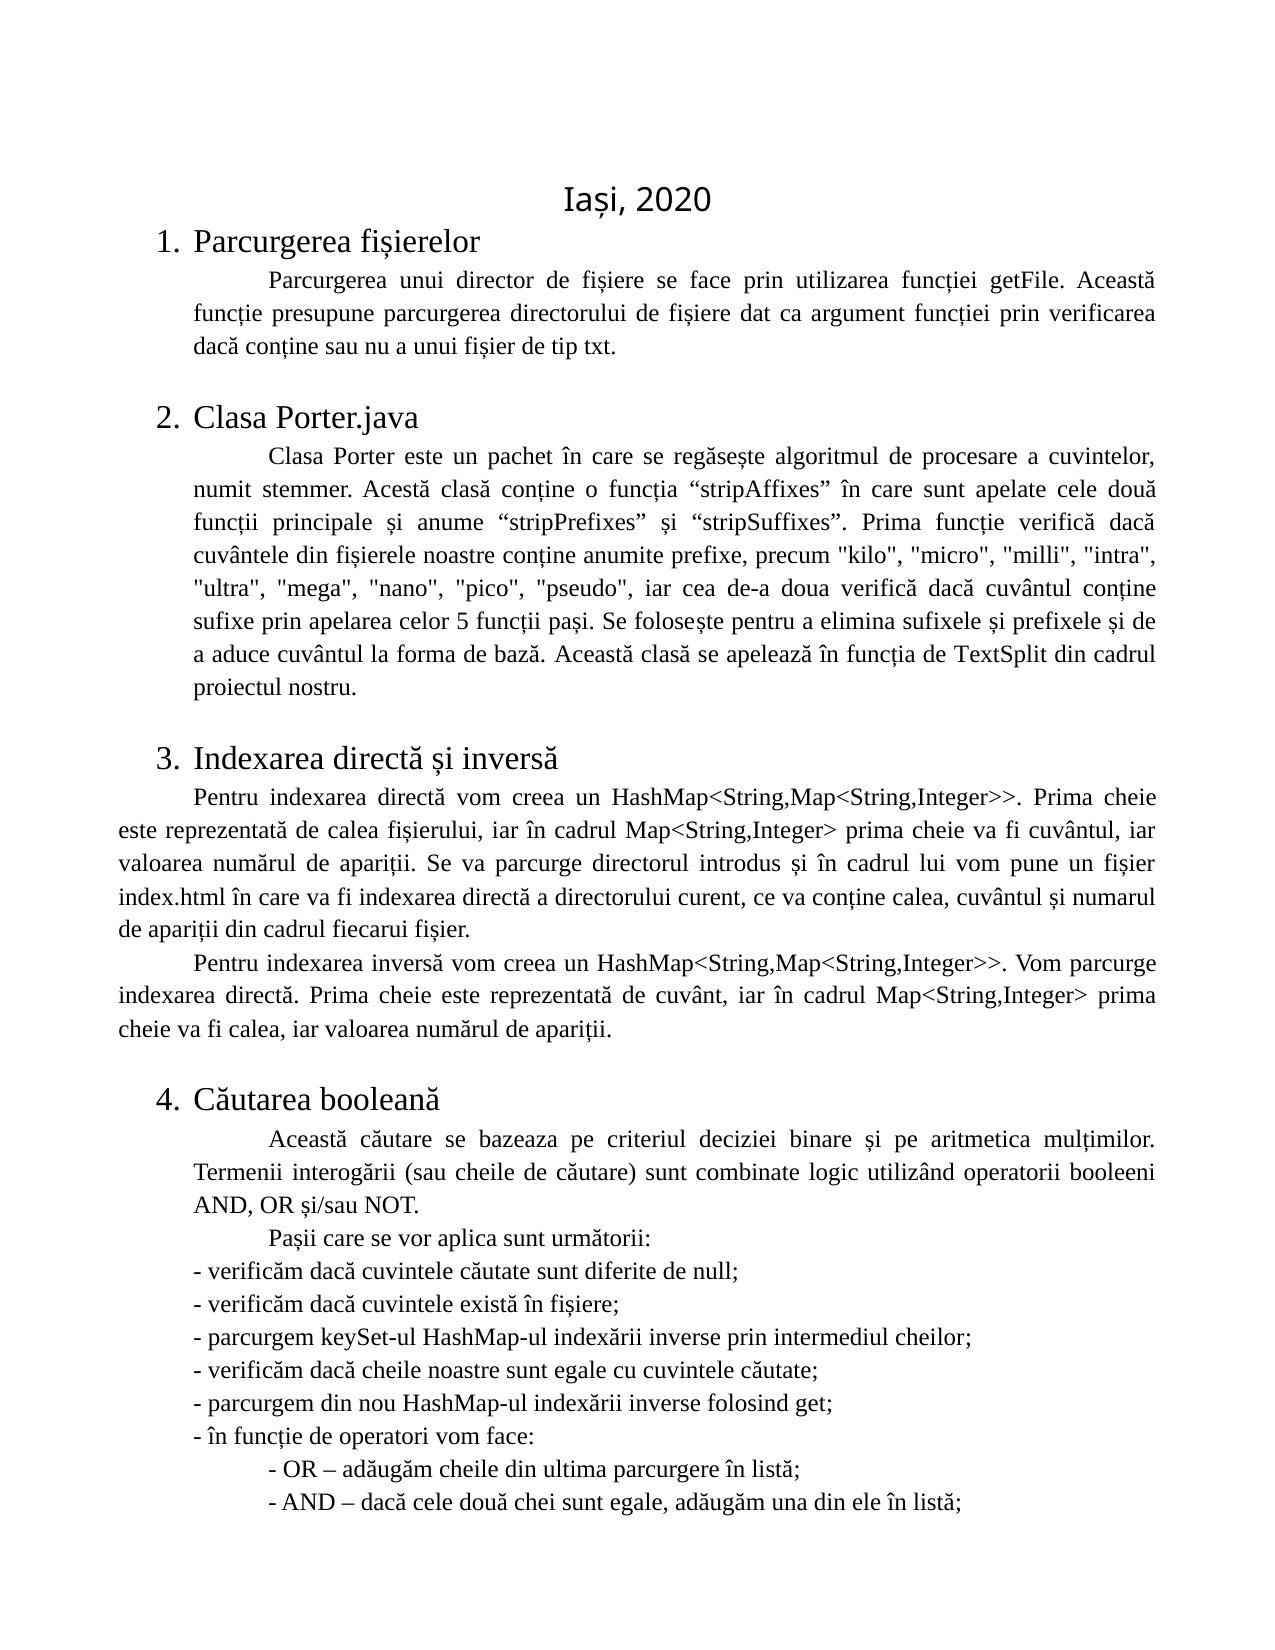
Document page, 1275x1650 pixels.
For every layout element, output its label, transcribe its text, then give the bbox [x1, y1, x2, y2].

list Indexarea directă și inversă [156, 738, 1157, 777]
text Parcurgerea unui director de fișiere se face prin utilizarea funcției getFile. Această funcție presupune parcurgerea directorului de fișiere dat ca argument funcției prin verificarea dacă conține sau nu a unui fișier de tip txt. [193, 265, 1157, 360]
list - OR – adăugăm cheile din ultima parcurgere în listă; [193, 1454, 1157, 1483]
list - parcurgem din nou HashMap-ul indexării inverse folosind get; [193, 1388, 1157, 1417]
list Pașii care se vor aplica sunt următorii: [193, 1223, 1157, 1252]
list Pentru indexarea directă vom creea un HashMap<String,Map<String,Integer>>. Prima cheie este reprezentată de calea fișierului, iar în cadrul Map<String,Integer> prima cheie va fi cuvântul, iar valoarea numărul de apariții. Se va parcurge directorul introdus și în cadrul lui vom pune un fișier index.html în care va fi indexarea directă a directorului curent, ce va conține calea, cuvântul și numarul de apariții din cadrul fiecarui fișier. [118, 782, 1157, 943]
list - AND – dacă cele două chei sunt egale, adăugăm una din ele în listă; [193, 1487, 1157, 1516]
list Căutarea booleană [156, 1080, 1157, 1118]
list - parcurgem keySet-ul HashMap-ul indexării inverse prin intermediul cheilor; [193, 1322, 1157, 1351]
list Clasa Porter.java [156, 397, 1157, 436]
list - verificăm dacă cuvintele există în fișiere; [193, 1289, 1157, 1318]
list - verificăm dacă cheile noastre sunt egale cu cuvintele căutate; [193, 1355, 1157, 1384]
list - verificăm dacă cuvintele căutate sunt diferite de null; [193, 1256, 1157, 1284]
list Pentru indexarea inversă vom creea un HashMap<String,Map<String,Integer>>. Vom parcurge indexarea directă. Prima cheie este reprezentată de cuvânt, iar în cadrul Map<String,Integer> prima cheie va fi calea, iar valoarea numărul de apariții. [118, 948, 1157, 1042]
list Această căutare se bazeaza pe criteriul deciziei binare și pe aritmetica mulțimilor. Termenii interogării (sau cheile de căutare) sunt combinate logic utilizând operatorii booleeni AND, OR și/sau NOT. [193, 1124, 1157, 1218]
text Clasa Porter este un pachet în care se regăsește algoritmul de procesare a cuvintelor, numit stemmer. Acestă clasă conține o funcția “stripAffixes” în care sunt apelate cele două funcții principale și anume “stripPrefixes” și “stripSuffixes”. Prima funcție verifică dacă cuvântele din fișierele noastre conține anumite prefixe, precum "kilo", "micro", "milli", "intra", "ultra", "mega", "nano", "pico", "pseudo", iar cea de-a doua verifică dacă cuvântul conține sufixe prin apelarea celor 5 funcții pași. Se folosește pentru a elimina sufixele și prefixele și de a aduce cuvântul la forma de bază. Această clasă se apelează în funcția de TextSplit din cadrul proiectul nostru. [193, 441, 1157, 701]
text Iași, 2020 [118, 176, 1157, 221]
list Parcurgerea fișierelor [156, 221, 1157, 259]
list - în funcție de operatori vom face: [193, 1421, 1157, 1450]
